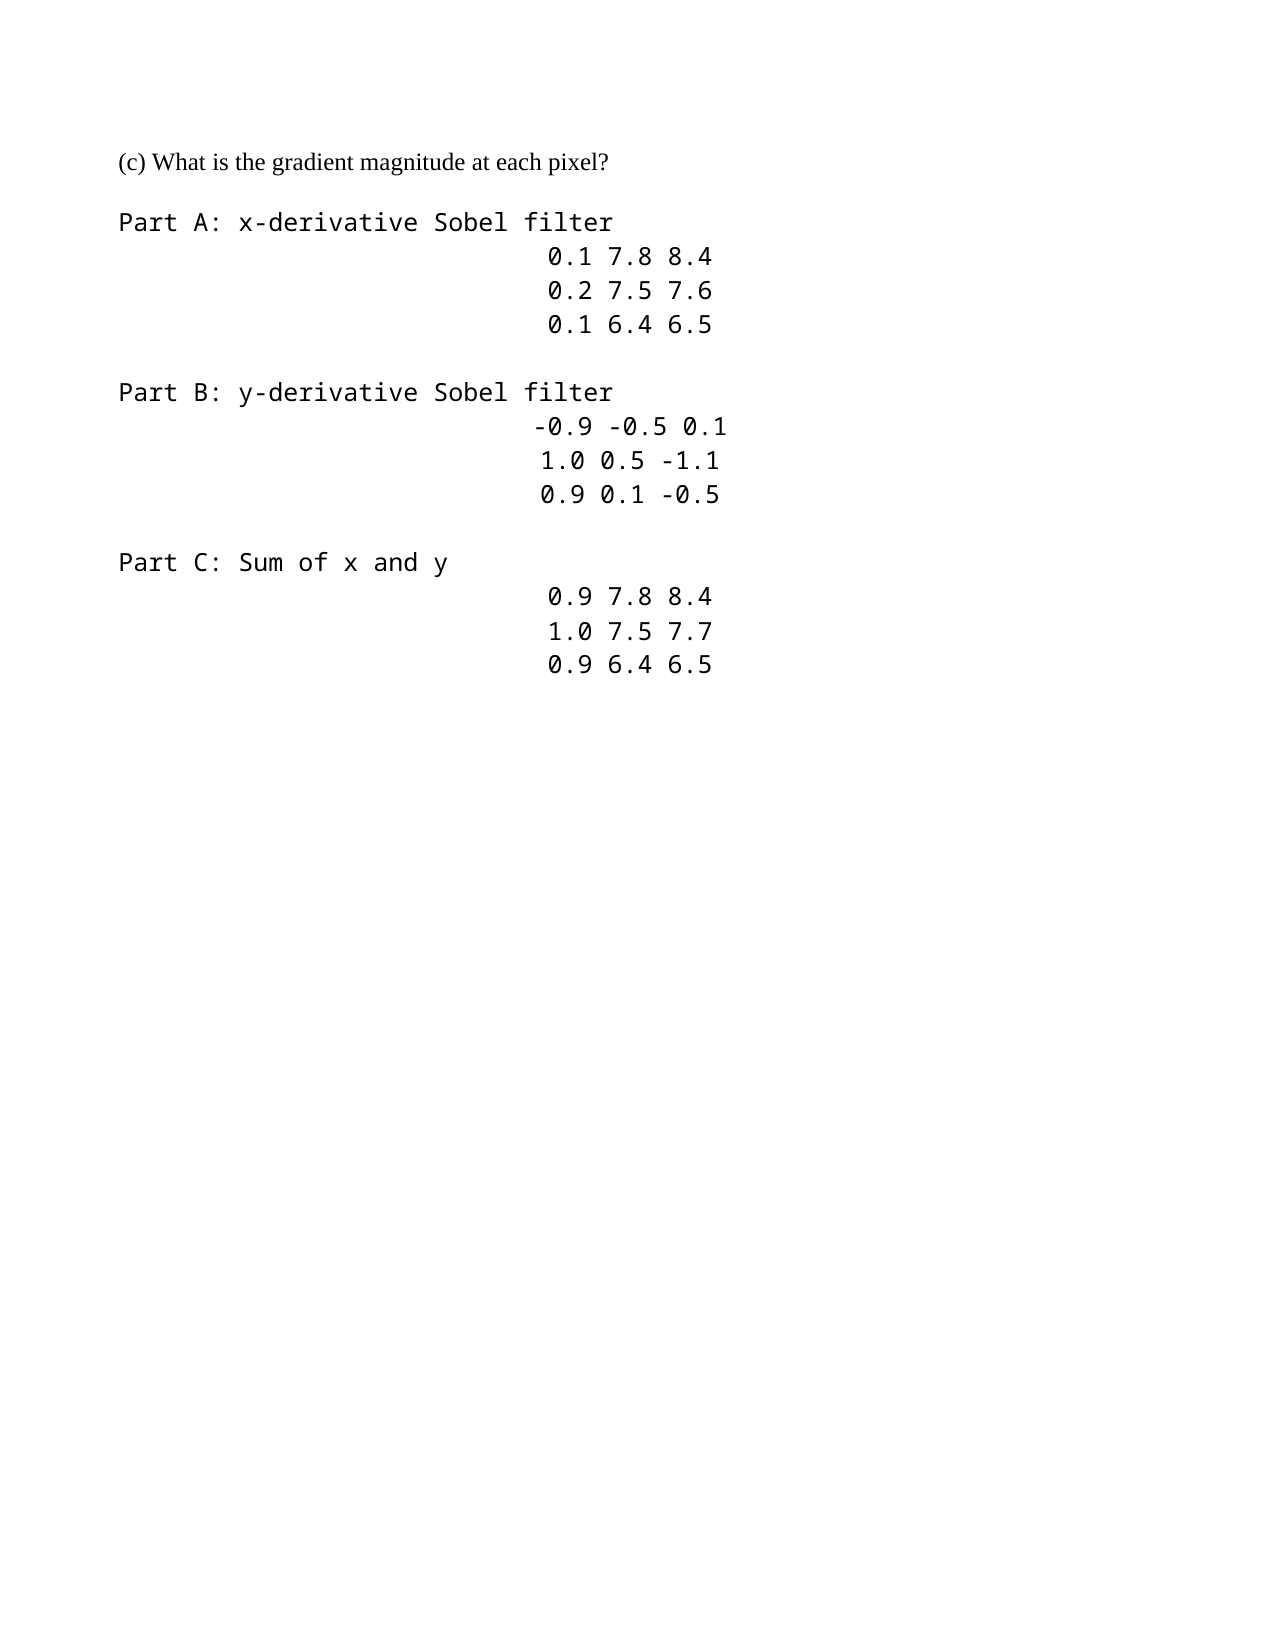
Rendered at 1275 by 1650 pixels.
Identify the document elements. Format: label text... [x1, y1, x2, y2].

text -0.9 -0.5 0.1 [118, 409, 1157, 443]
text Part A: x-derivative Sobel filter [118, 204, 1157, 238]
text Part B: y-derivative Sobel filter [118, 375, 1157, 409]
text 1.0 7.5 7.7 [118, 613, 1157, 647]
text (c) What is the gradient magnitude at each pixel? [118, 147, 1157, 176]
text 1.0 0.5 -1.1 [118, 443, 1157, 477]
text 0.9 7.8 8.4 [118, 579, 1157, 613]
text Part C: Sum of x and y [118, 545, 1157, 579]
text 0.9 6.4 6.5 [118, 647, 1157, 681]
text 0.1 7.8 8.4 [118, 238, 1157, 272]
text 0.2 7.5 7.6 [118, 272, 1157, 307]
text 0.1 6.4 6.5 [118, 307, 1157, 341]
text 0.9 0.1 -0.5 [118, 477, 1157, 511]
